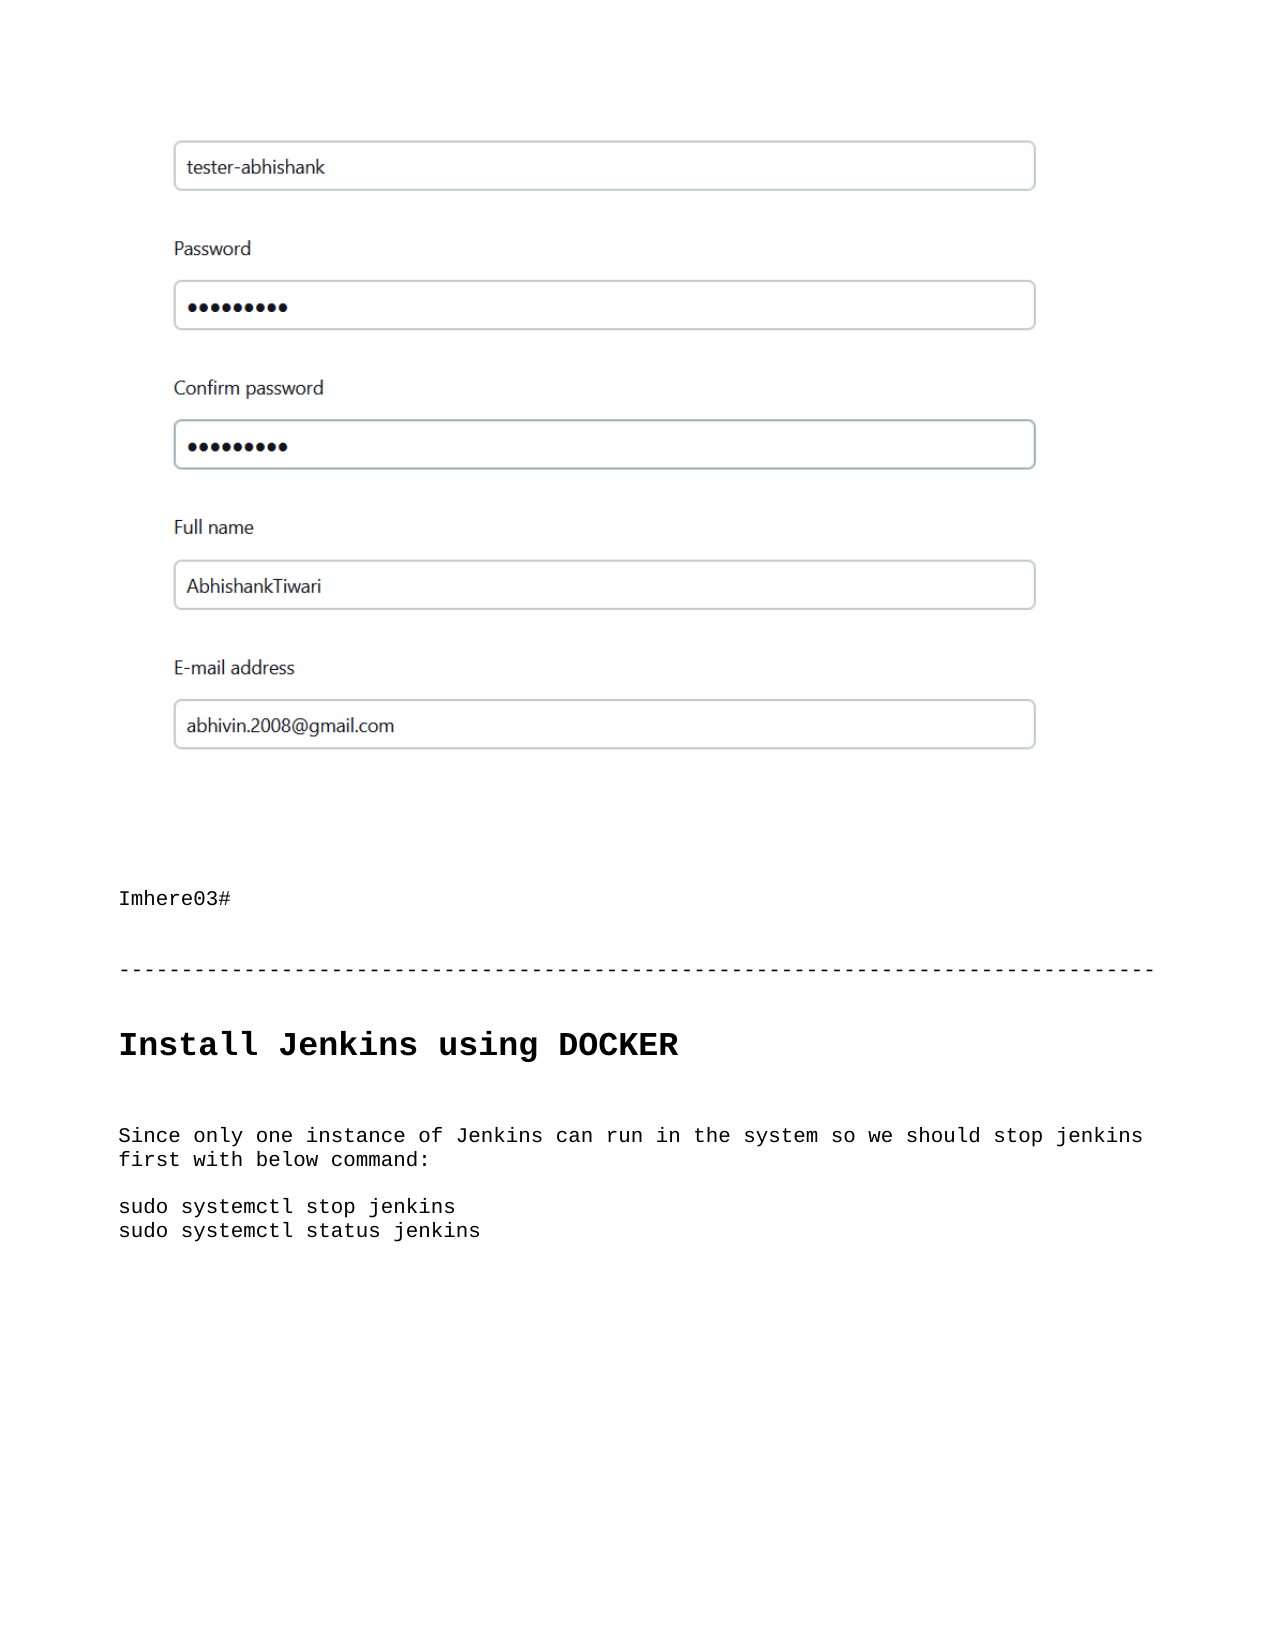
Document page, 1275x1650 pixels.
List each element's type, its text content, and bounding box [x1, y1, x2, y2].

text Since only one instance of Jenkins can run in the system so we should stop jenkins first with below command: [118, 1125, 1157, 1172]
text sudo systemctl stop jenkins [118, 1196, 1157, 1219]
text sudo systemctl status jenkins [118, 1219, 1157, 1243]
text Imhere03# [118, 888, 1157, 912]
text ----------------------------------------------------------------------------------- [118, 959, 1157, 983]
picture [118, 118, 1157, 818]
subtitle Install Jenkins using DOCKER [118, 1027, 1157, 1065]
